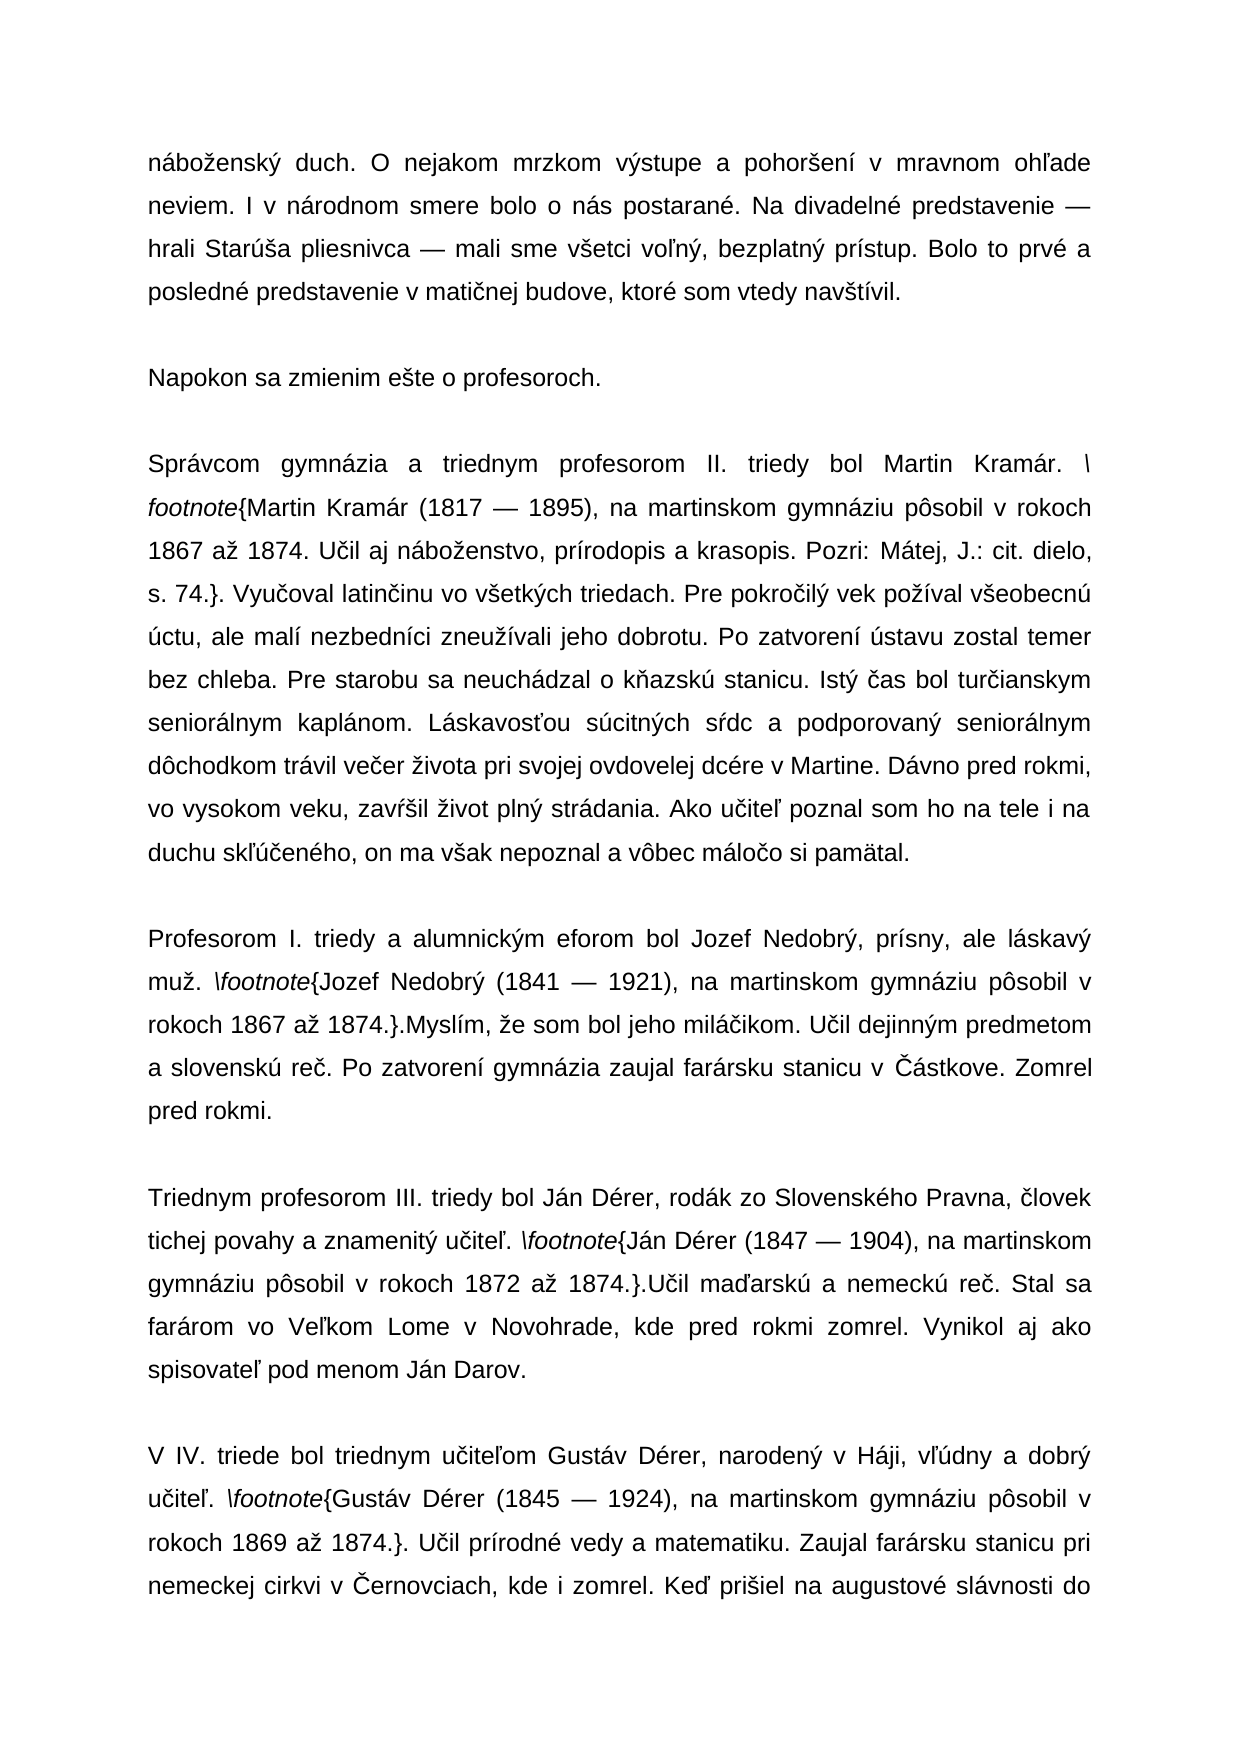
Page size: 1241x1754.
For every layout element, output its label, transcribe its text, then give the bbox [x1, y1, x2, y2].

text náboženský duch. O nejakom mrzkom výstupe a pohoršení v mravnom ohľade neviem. I v národnom smere bolo o nás postarané. Na divadelné predstavenie — hrali Starúša pliesnivca — mali sme všetci voľný, bezplatný prístup. Bolo to prvé a posledné predstavenie v matičnej budove, ktoré som vtedy navštívil. [148, 148, 1093, 306]
text Napokon sa zmienim ešte o profesoroch. [148, 363, 1093, 392]
text Profesorom I. triedy a alumnickým eforom bol Jozef Nedobrý, prísny, ale láskavý muž. \footnote{Jozef Nedobrý (1841 — 1921), na martinskom gymnáziu pôsobil v rokoch 1867 až 1874.}.Myslím, že som bol jeho miláčikom. Učil dejinným predmetom a slovenskú reč. Po zatvorení gymnázia zaujal farársku stanicu v Částkove. Zomrel pred rokmi. [148, 924, 1093, 1125]
text V IV. triede bol triednym učiteľom Gustáv Dérer, narodený v Háji, vľúdny a dobrý učiteľ. \footnote{Gustáv Dérer (1845 — 1924), na martinskom gymnáziu pôsobil v rokoch 1869 až 1874.}. Učil prírodné vedy a matematiku. Zaujal farársku stanicu pri nemeckej cirkvi v Černovciach, kde i zomrel. Keď prišiel na augustové slávnosti do [148, 1441, 1093, 1599]
text Správcom gymnázia a triednym profesorom II. triedy bol Martin Kramár. \footnote{Martin Kramár (1817 — 1895), na martinskom gymnáziu pôsobil v rokoch 1867 až 1874. Učil aj náboženstvo, prírodopis a krasopis. Pozri: Mátej, J.: cit. dielo, s. 74.}. Vyučoval latinčinu vo všetkých triedach. Pre pokročilý vek požíval všeobecnú úctu, ale malí nezbedníci zneužívali jeho dobrotu. Po zatvorení ústavu zostal temer bez chleba. Pre starobu sa neuchádzal o kňazskú stanicu. Istý čas bol turčianskym seniorálnym kaplánom. Láskavosťou súcitných sŕdc a podporovaný seniorálnym dôchodkom trávil večer života pri svojej ovdovelej dcére v Martine. Dávno pred rokmi, vo vysokom veku, zavŕšil život plný strádania. Ako učiteľ poznal som ho na tele i na duchu skľúčeného, on ma však nepoznal a vôbec máločo si pamätal. [148, 449, 1093, 866]
text Triednym profesorom III. triedy bol Ján Dérer, rodák zo Slovenského Pravna, človek tichej povahy a znamenitý učiteľ. \footnote{Ján Dérer (1847 — 1904), na martinskom gymnáziu pôsobil v rokoch 1872 až 1874.}.Učil maďarskú a nemeckú reč. Stal sa farárom vo Veľkom Lome v Novohrade, kde pred rokmi zomrel. Vynikol aj ako spisovateľ pod menom Ján Darov. [148, 1183, 1093, 1384]
